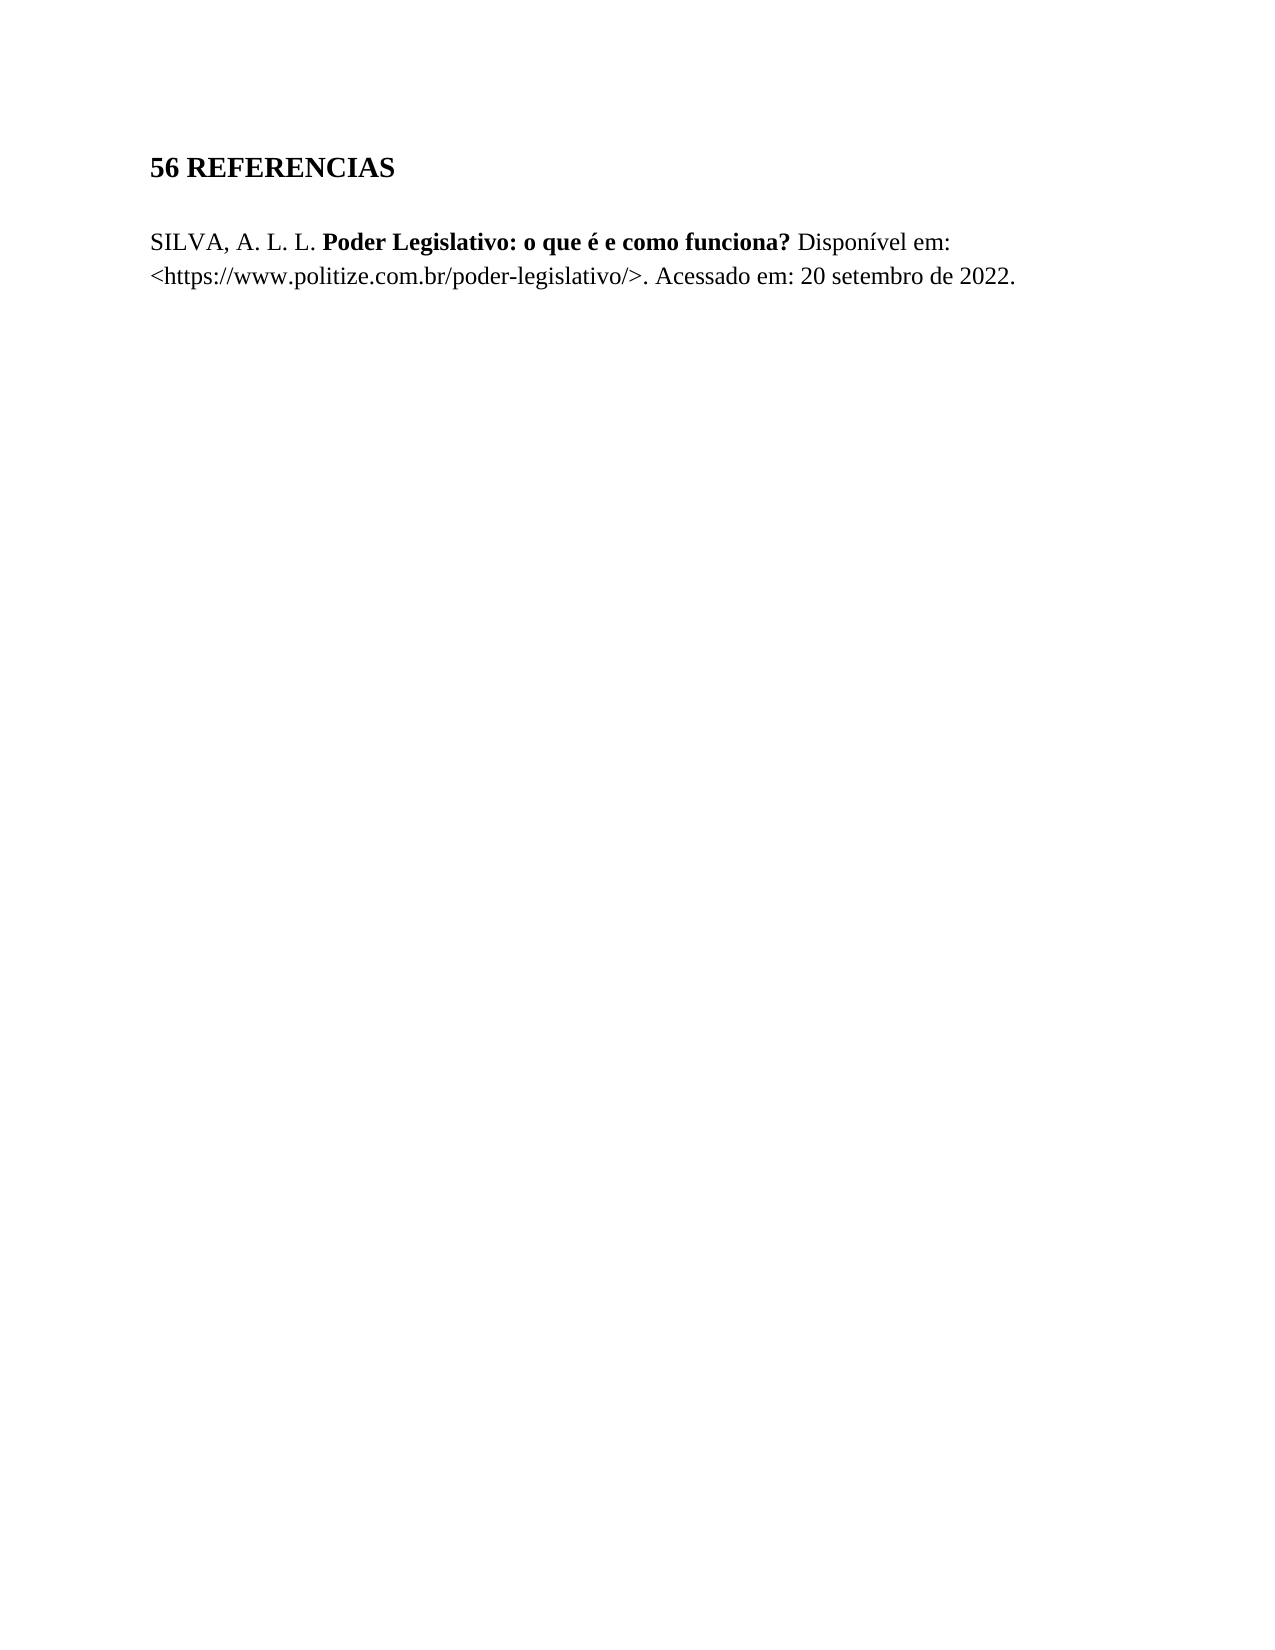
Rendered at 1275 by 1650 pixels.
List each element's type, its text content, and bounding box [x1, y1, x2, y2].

subtitle 56 REFERENCIAS [150, 150, 1125, 183]
text SILVA, A. L. L. Poder Legislativo: o que é e como funciona? Disponível em: <https://www.politize.com.br/poder-legislativo/>. Acessado em: 20 setembro de 2022. [150, 227, 1125, 290]
